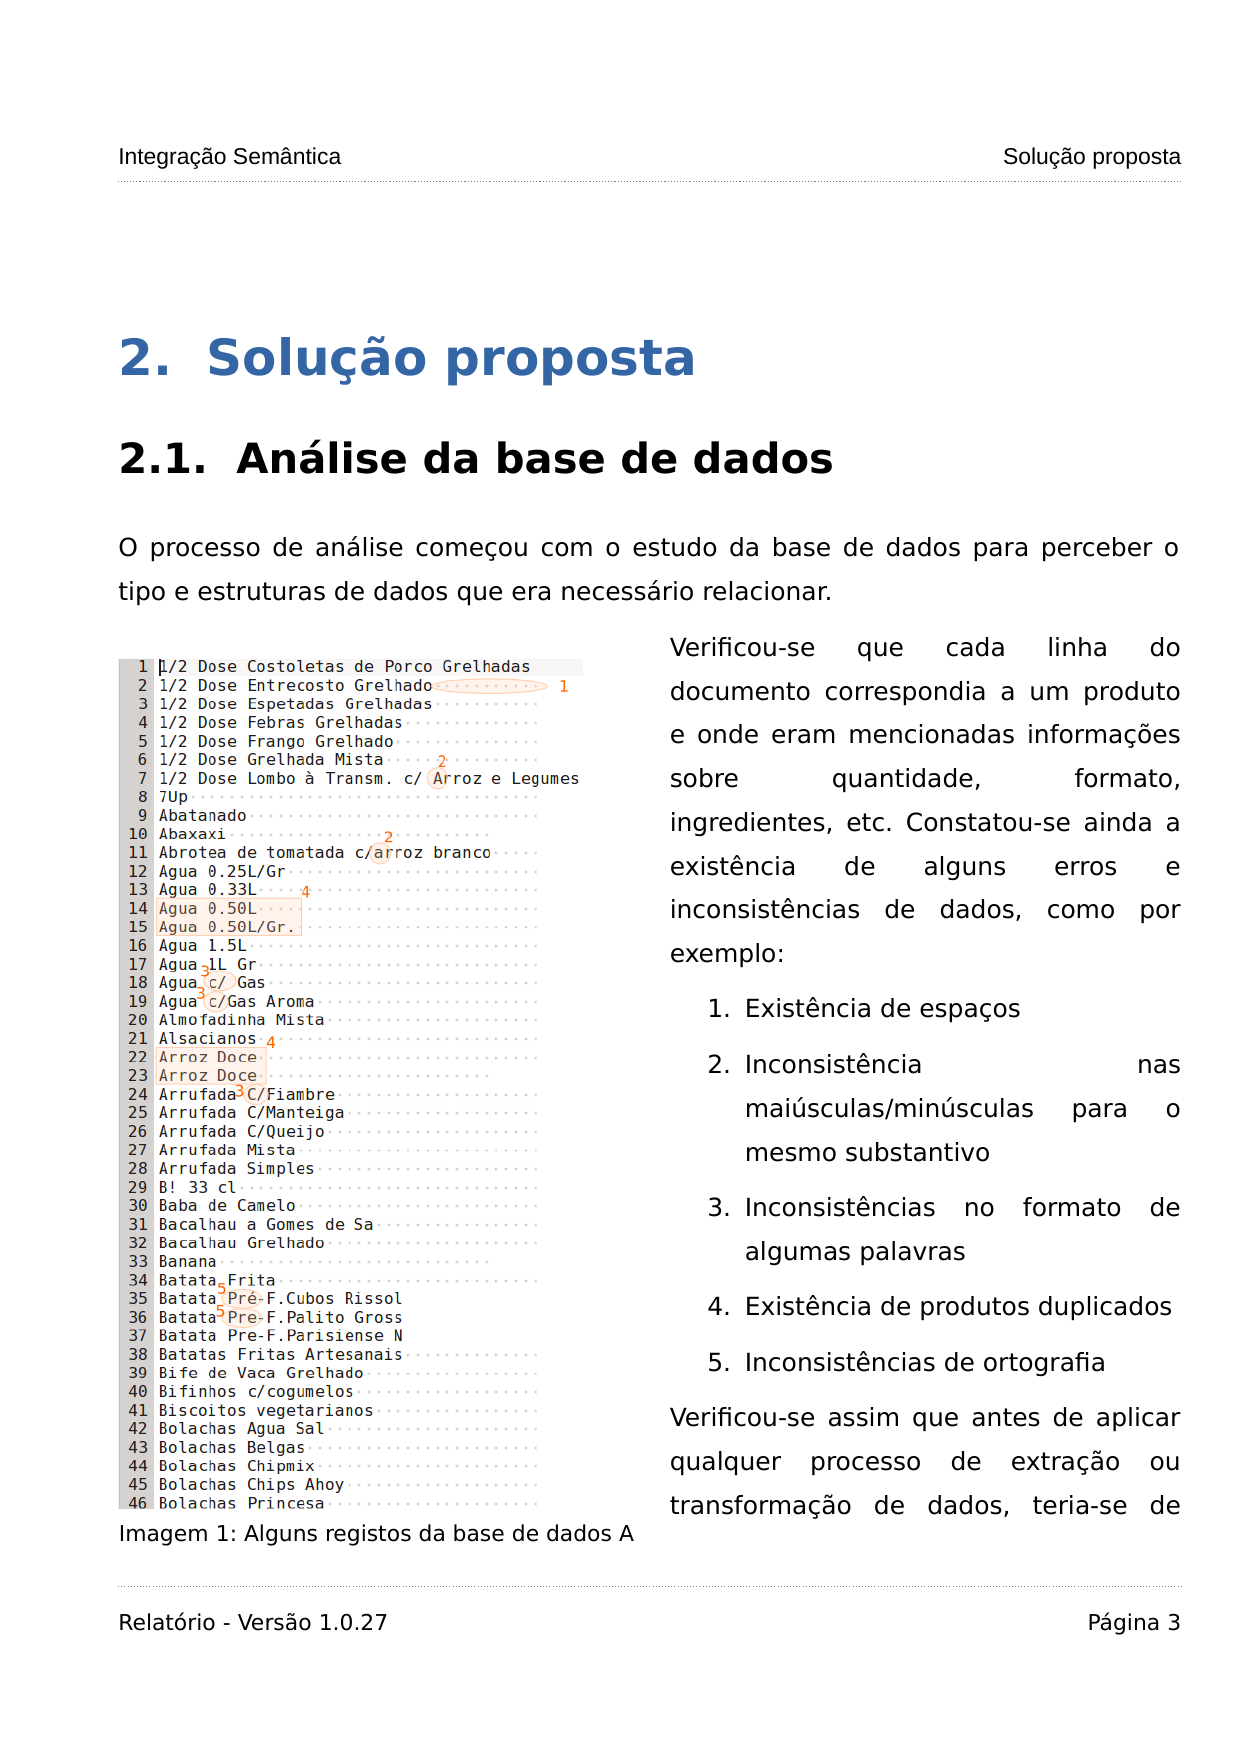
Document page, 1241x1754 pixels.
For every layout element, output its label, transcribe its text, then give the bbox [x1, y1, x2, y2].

list Inconsistências no formato de algumas palavras [640, 1193, 1181, 1266]
list Inconsistências de ortografia [640, 1348, 1181, 1377]
subtitle Análise da base de dados [118, 435, 1181, 483]
picture [118, 659, 583, 1509]
text O processo de análise começou com o estudo da base de dados para perceber o tipo e estruturas de dados que era necessário relacionar. [118, 534, 1181, 607]
list Existência de espaços [640, 995, 1181, 1024]
list Inconsistência nas maiúsculas/minúsculas para o mesmo substantivo [640, 1050, 1181, 1167]
subtitle Solução proposta [118, 329, 1181, 388]
text Imagem 1: Alguns registos da base de dados A [119, 659, 640, 1547]
list Existência de produtos duplicados [640, 1292, 1181, 1322]
text Verificou-se assim que antes de aplicar qualquer processo de extração ou transformação de dados, teria-se de [640, 1403, 1181, 1520]
text Verificou-se que cada linha do documento correspondia a um produto e onde eram mencionadas informações sobre quantidade, formato, ingredientes, etc. Constatou-se ainda a existência de alguns erros e inconsistências de dados, como por exemplo: [118, 633, 1181, 968]
